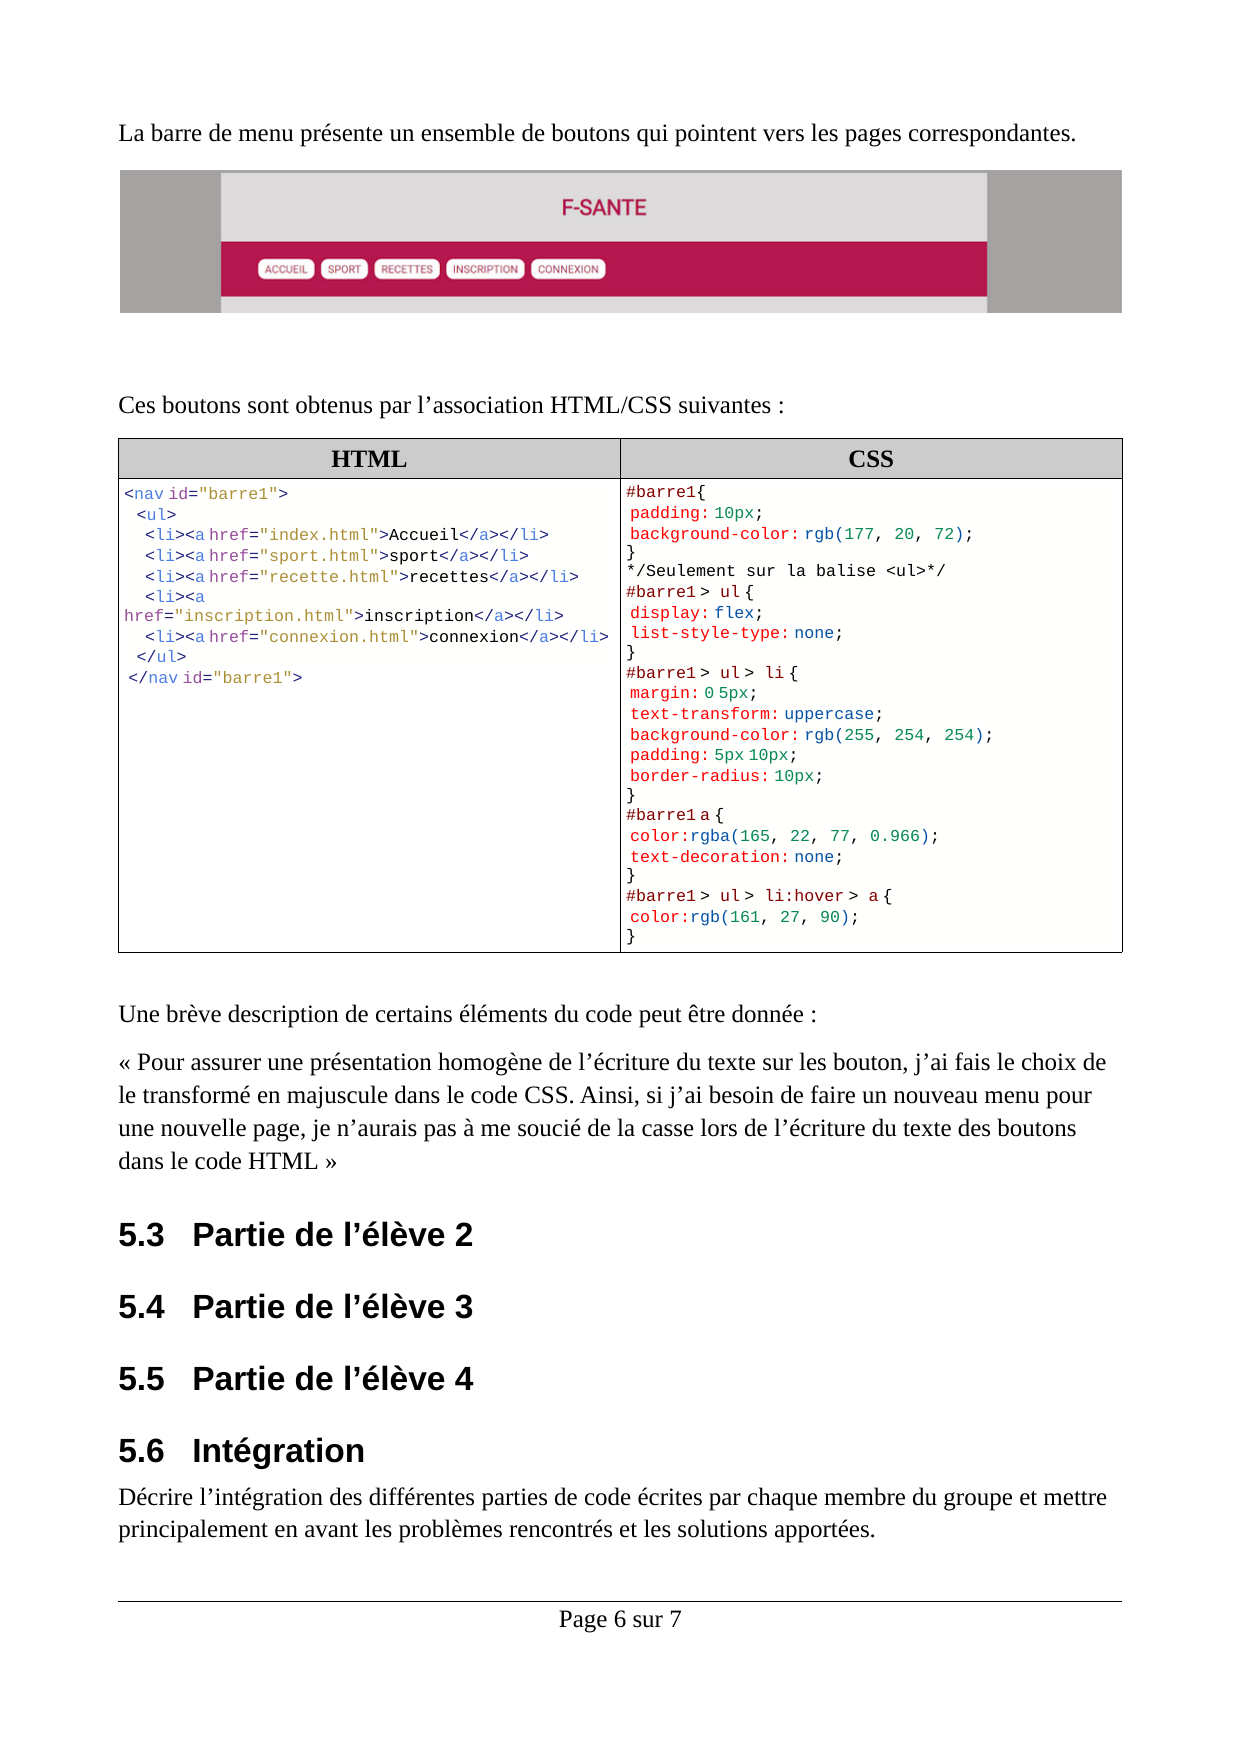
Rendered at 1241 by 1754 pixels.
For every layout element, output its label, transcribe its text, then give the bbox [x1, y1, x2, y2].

text « Pour assurer une présentation homogène de l’écriture du texte sur les bouton, j’ai fais le choix de le transformé en majuscule dans le code CSS. Ainsi, si j’ai besoin de faire un nouveau menu pour une nouvelle page, je n’aurais pas à me soucié de la casse lors de l’écriture du texte des boutons dans le code HTML » [118, 1047, 1122, 1175]
text Une brève description de certains éléments du code peut être donnée : [118, 999, 1122, 1028]
table_header HTML [119, 439, 620, 478]
text Ces boutons sont obtenus par l’association HTML/CSS suivantes : [118, 390, 1122, 419]
table_cell <nav id="barre1"> <ul> <li><a href="index.html">Accueil</a></li> <li><a href="sport.html">sport</a></li> <li><a href="recette.html">recettes</a></li> <li><a href="inscription.html">inscription</a></li> <li><a href="connexion.html">connexion</a></li> </ul> </nav id="barre1"> [119, 479, 620, 952]
subtitle Partie de l’élève 4 [118, 1358, 1122, 1397]
picture [118, 165, 1123, 314]
table_cell #barre1{ padding: 10px; background-color: rgb(177, 20, 72); } */Seulement sur la balise <ul>*/ #barre1 > ul { display: flex; list-style-type: none; } #barre1 > ul > li { margin: 0 5px; text-transform: uppercase; background-color: rgb(255, 254, 254); padding: 5px 10px; border-radius: 10px; } #barre1 a { color:rgba(165, 22, 77, 0.966); text-decoration: none; } #barre1 > ul > li:hover > a { color:rgb(161, 27, 90); } [621, 479, 1122, 952]
subtitle Partie de l’élève 2 [118, 1214, 1122, 1253]
table_header CSS [621, 439, 1122, 478]
subtitle Intégration [118, 1430, 1122, 1469]
subtitle Partie de l’élève 3 [118, 1286, 1122, 1325]
text Décrire l’intégration des différentes parties de code écrites par chaque membre du groupe et mettre principalement en avant les problèmes rencontrés et les solutions apportées. [118, 1482, 1122, 1543]
text La barre de menu présente un ensemble de boutons qui pointent vers les pages correspondantes. [118, 118, 1122, 147]
